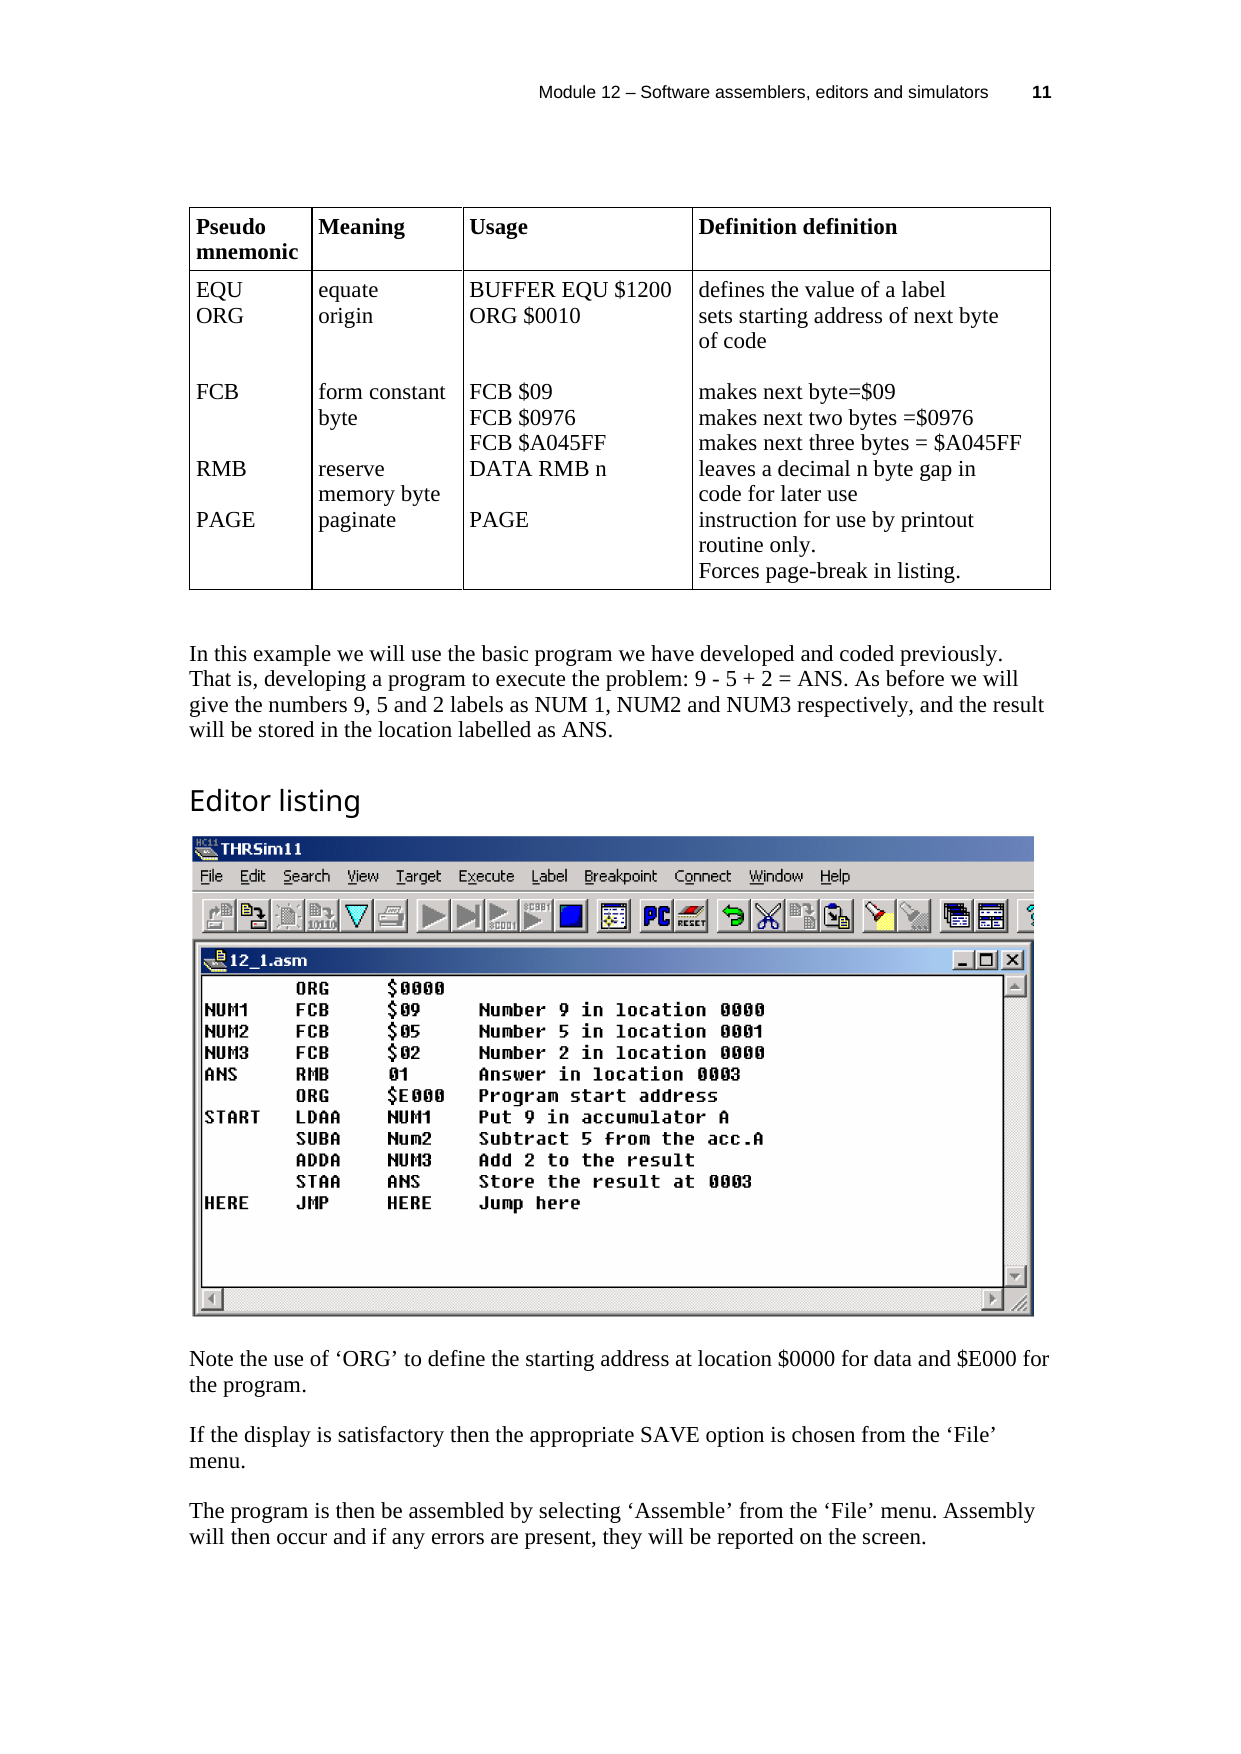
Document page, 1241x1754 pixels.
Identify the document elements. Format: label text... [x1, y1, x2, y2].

text If the display is satisfactory then the appropriate SAVE option is chosen from the ‘File’ menu. [189, 1422, 1051, 1473]
table_cell EQU ORG FCB RMB PAGE [190, 271, 311, 589]
table_header Meaning [313, 208, 462, 270]
table_cell BUFFER EQU $1200 ORG $0010 FCB $09 FCB $0976 FCB $A045FF DATA RMB n PAGE [464, 271, 692, 589]
picture [188, 832, 1040, 1322]
table_cell equate origin form constant byte reserve memory byte paginate [313, 271, 462, 589]
table_header Definition definition [693, 208, 1050, 270]
text Editor listing [189, 780, 1051, 820]
text In this example we will use the basic program we have developed and coded previously. That is, developing a program to execute the problem: 9 - 5 + 2 = ANS. As before we will give the numbers 9, 5 and 2 labels as NUM 1, NUM2 and NUM3 respectively, and the result will be stored in the location labelled as ANS. [189, 641, 1051, 743]
table_cell defines the value of a label sets starting address of next byte of code makes next byte=$09 makes next two bytes =$0976 makes next three bytes = $A045FF leaves a decimal n byte gap in code for later use instruction for use by printout routine only. Forces page-break in listing. [693, 271, 1050, 589]
table_header Pseudo mnemonic [190, 208, 311, 270]
text Note the use of ‘ORG’ to define the starting address at location $0000 for data and $E000 for the program. [189, 1346, 1051, 1397]
text The program is then be assembled by selecting ‘Assemble’ from the ‘File’ menu. Assembly will then occur and if any errors are present, they will be reported on the screen. [189, 1498, 1051, 1549]
table_header Usage [464, 208, 692, 270]
